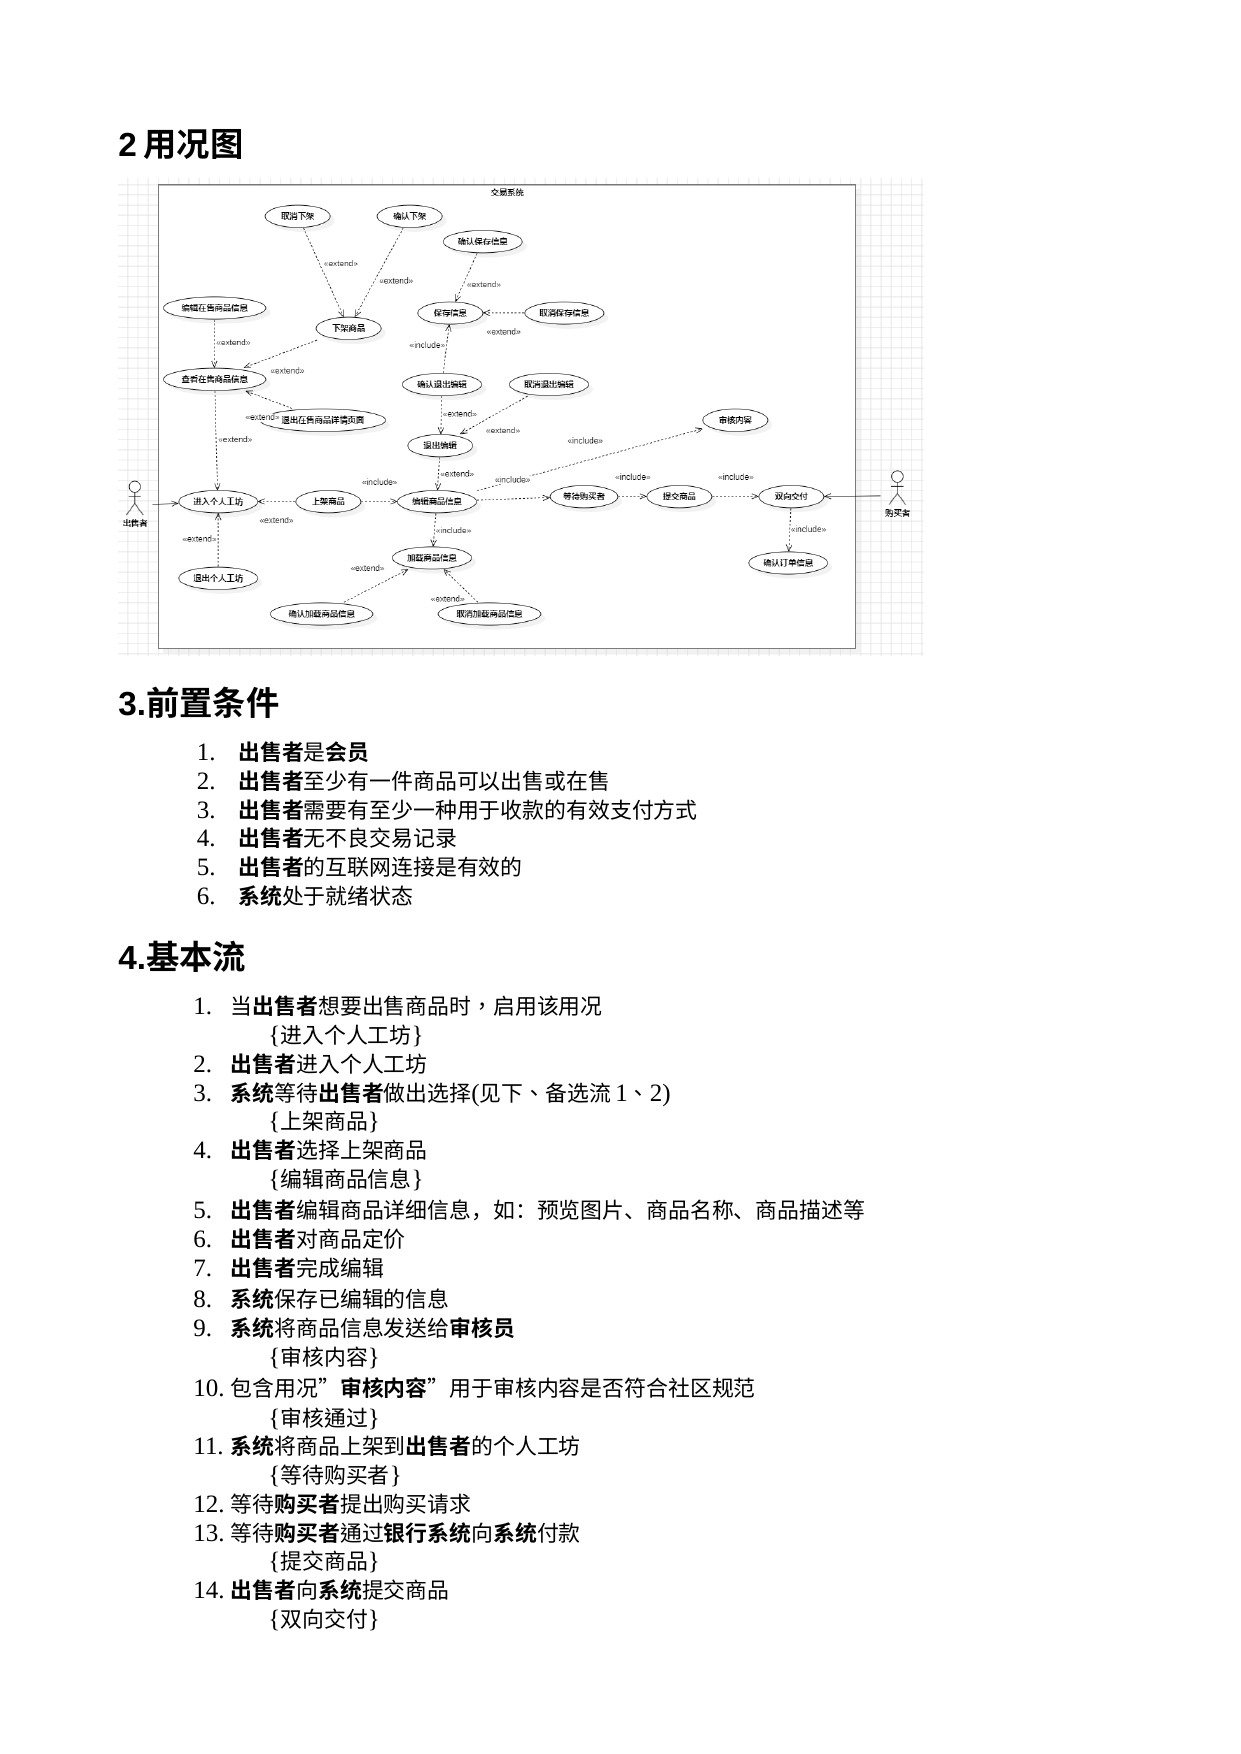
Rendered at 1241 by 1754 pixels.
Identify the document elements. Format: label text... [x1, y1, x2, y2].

list {等待购买者} [231, 1460, 1122, 1489]
list 出售者需要有至少一种用于收款的有效支付方式 [197, 795, 1122, 823]
list 出售者进入个人工坊 [193, 1049, 1122, 1078]
list 等待购买者通过银行系统向系统付款 [193, 1518, 1122, 1546]
subtitle 2用况图 [118, 118, 1122, 166]
list {审核内容} [231, 1342, 1122, 1371]
list 系统处于就绪状态 [197, 881, 1122, 910]
list {进入个人工坊} [231, 1020, 1122, 1049]
list 出售者是会员 [197, 737, 1122, 766]
list 系统保存已编辑的信息 [193, 1282, 1122, 1313]
list 出售者至少有一件商品可以出售或在售 [197, 766, 1122, 795]
list 系统将商品信息发送给审核员 [193, 1313, 1122, 1342]
subtitle 3.前置条件 [118, 677, 1122, 725]
picture [118, 178, 924, 656]
list 当出售者想要出售商品时，启用该用况 [193, 991, 1122, 1020]
list 出售者的互联网连接是有效的 [197, 852, 1122, 881]
list 出售者无不良交易记录 [197, 823, 1122, 852]
list 出售者完成编辑 [193, 1253, 1122, 1282]
list 出售者选择上架商品 [193, 1135, 1122, 1164]
list {审核通过} [231, 1403, 1122, 1431]
list 出售者编辑商品详细信息，如：预览图片、商品名称、商品描述等 [193, 1193, 1122, 1224]
list {双向交付} [231, 1604, 1122, 1633]
list 出售者向系统提交商品 [193, 1575, 1122, 1604]
list 出售者对商品定价 [193, 1224, 1122, 1253]
list 等待购买者提出购买请求 [193, 1489, 1122, 1518]
list {提交商品} [231, 1546, 1122, 1575]
list 包含用况”审核内容”用于审核内容是否符合社区规范 [193, 1371, 1122, 1403]
list 系统等待出售者做出选择(见下、备选流1、2) [193, 1078, 1122, 1106]
subtitle 4.基本流 [118, 931, 1122, 979]
list {编辑商品信息} [231, 1164, 1122, 1193]
list 系统将商品上架到出售者的个人工坊 [193, 1431, 1122, 1460]
list {上架商品} [231, 1106, 1122, 1135]
